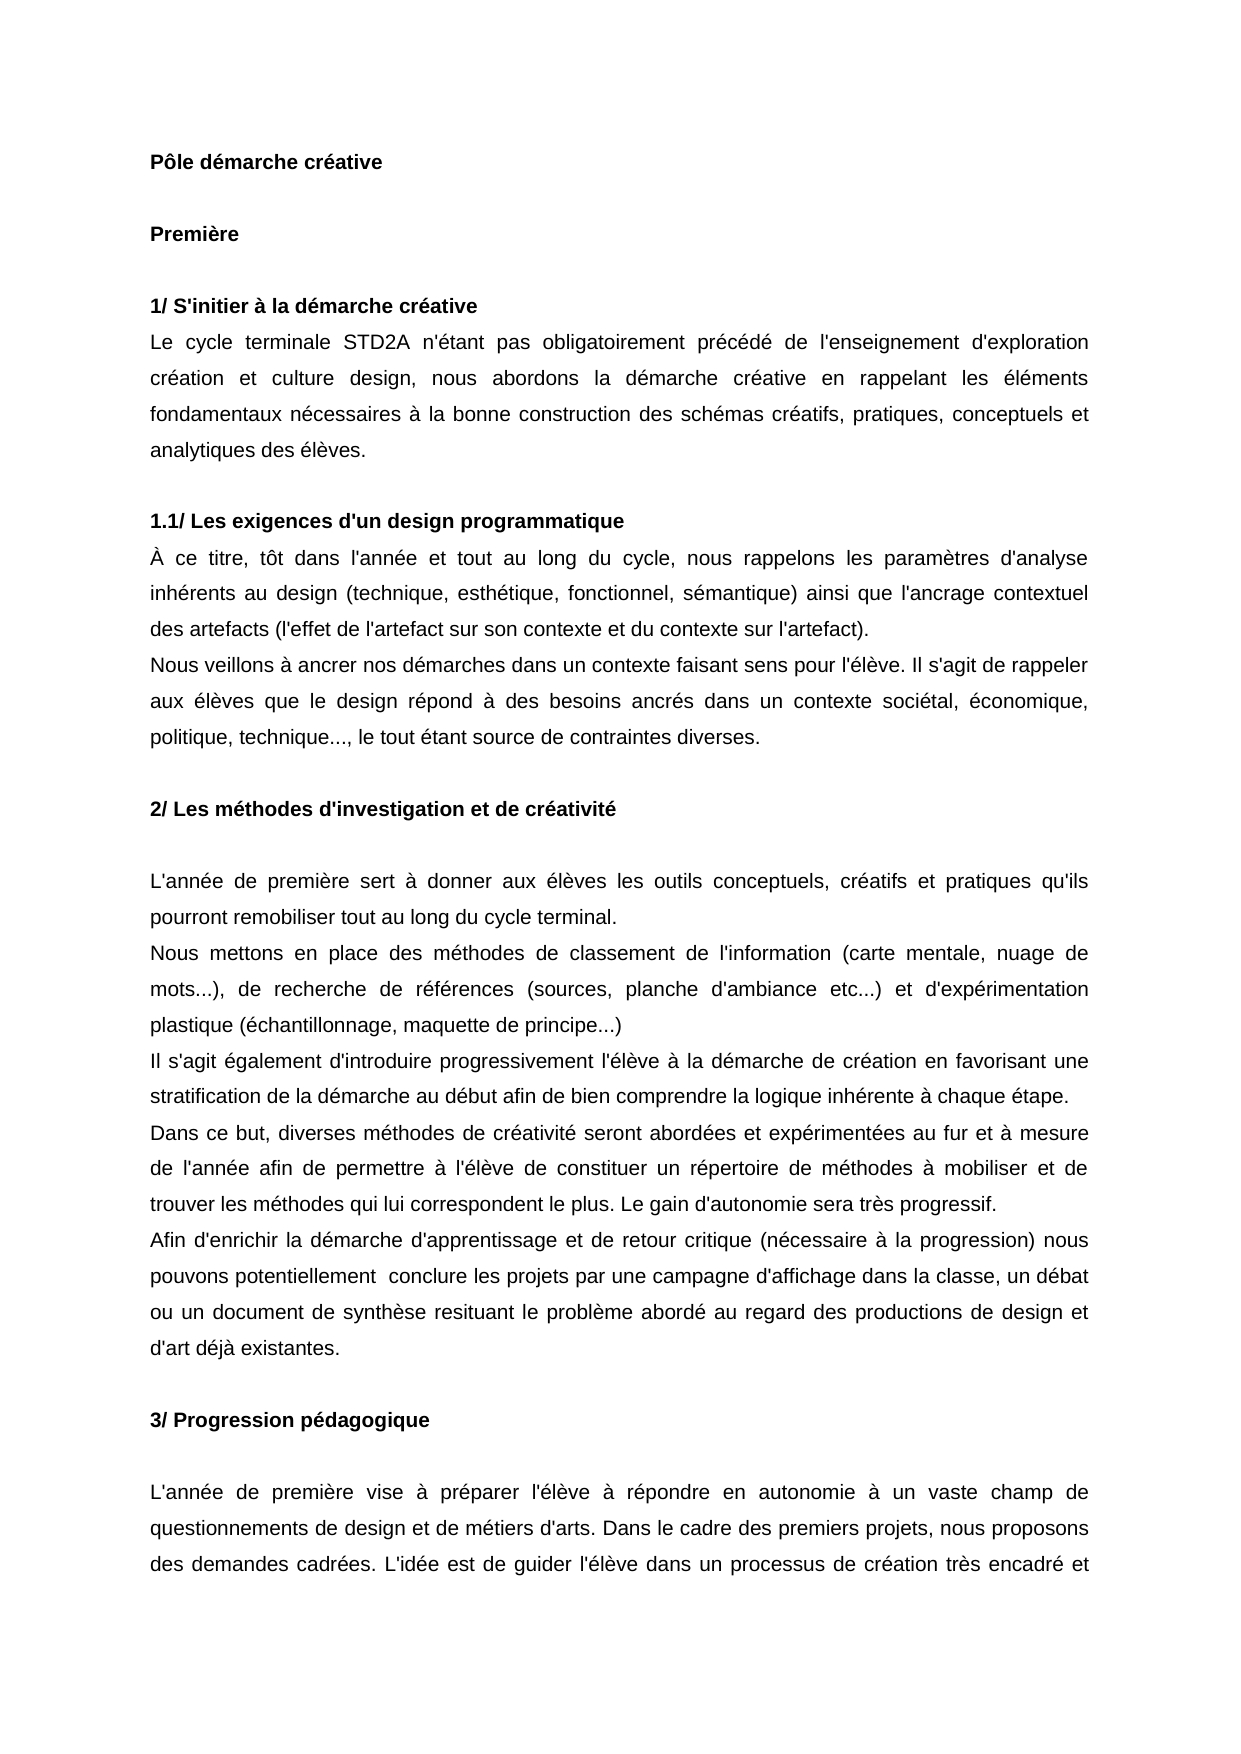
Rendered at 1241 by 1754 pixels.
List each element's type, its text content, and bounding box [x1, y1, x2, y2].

text Nous veillons à ancrer nos démarches dans un contexte faisant sens pour l'élève. Il s'agit de rappeler aux élèves que le design répond à des besoins ancrés dans un contexte sociétal, économique, politique, technique..., le tout étant source de contraintes diverses. [150, 653, 1090, 749]
text 1.1/ Les exigences d'un design programmatique [150, 509, 1090, 533]
text Afin d'enrichir la démarche d'apprentissage et de retour critique (nécessaire à la progression) nous pouvons potentiellement conclure les projets par une campagne d'affichage dans la classe, un débat ou un document de synthèse resituant le problème abordé au regard des productions de design et d'art déjà existantes. [150, 1228, 1090, 1360]
text Il s'agit également d'introduire progressivement l'élève à la démarche de création en favorisant une stratification de la démarche au début afin de bien comprendre la logique inhérente à chaque étape. [150, 1048, 1090, 1108]
text Première [150, 222, 1090, 246]
text Nous mettons en place des méthodes de classement de l'information (carte mentale, nuage de mots...), de recherche de références (sources, planche d'ambiance etc...) et d'expérimentation plastique (échantillonnage, maquette de principe...) [150, 941, 1090, 1036]
text 2/ Les méthodes d'investigation et de créativité [150, 797, 1090, 821]
text L'année de première sert à donner aux élèves les outils conceptuels, créatifs et pratiques qu'ils pourront remobiliser tout au long du cycle terminal. [150, 869, 1090, 929]
text À ce titre, tôt dans l'année et tout au long du cycle, nous rappelons les paramètres d'analyse inhérents au design (technique, esthétique, fonctionnel, sémantique) ainsi que l'ancrage contextuel des artefacts (l'effet de l'artefact sur son contexte et du contexte sur l'artefact). [150, 545, 1090, 641]
text 3/ Progression pédagogique [150, 1408, 1090, 1432]
text L'année de première vise à préparer l'élève à répondre en autonomie à un vaste champ de questionnements de design et de métiers d'arts. Dans le cadre des premiers projets, nous proposons des demandes cadrées. L'idée est de guider l'élève dans un processus de création très encadré et [150, 1480, 1090, 1576]
text 1/ S'initier à la démarche créative [150, 294, 1090, 318]
text Le cycle terminale STD2A n'étant pas obligatoirement précédé de l'enseignement d'exploration création et culture design, nous abordons la démarche créative en rappelant les éléments fondamentaux nécessaires à la bonne construction des schémas créatifs, pratiques, conceptuels et analytiques des élèves. [150, 330, 1090, 461]
text Pôle démarche créative [150, 150, 1090, 174]
text Dans ce but, diverses méthodes de créativité seront abordées et expérimentées au fur et à mesure de l'année afin de permettre à l'élève de constituer un répertoire de méthodes à mobiliser et de trouver les méthodes qui lui correspondent le plus. Le gain d'autonomie sera très progressif. [150, 1120, 1090, 1216]
